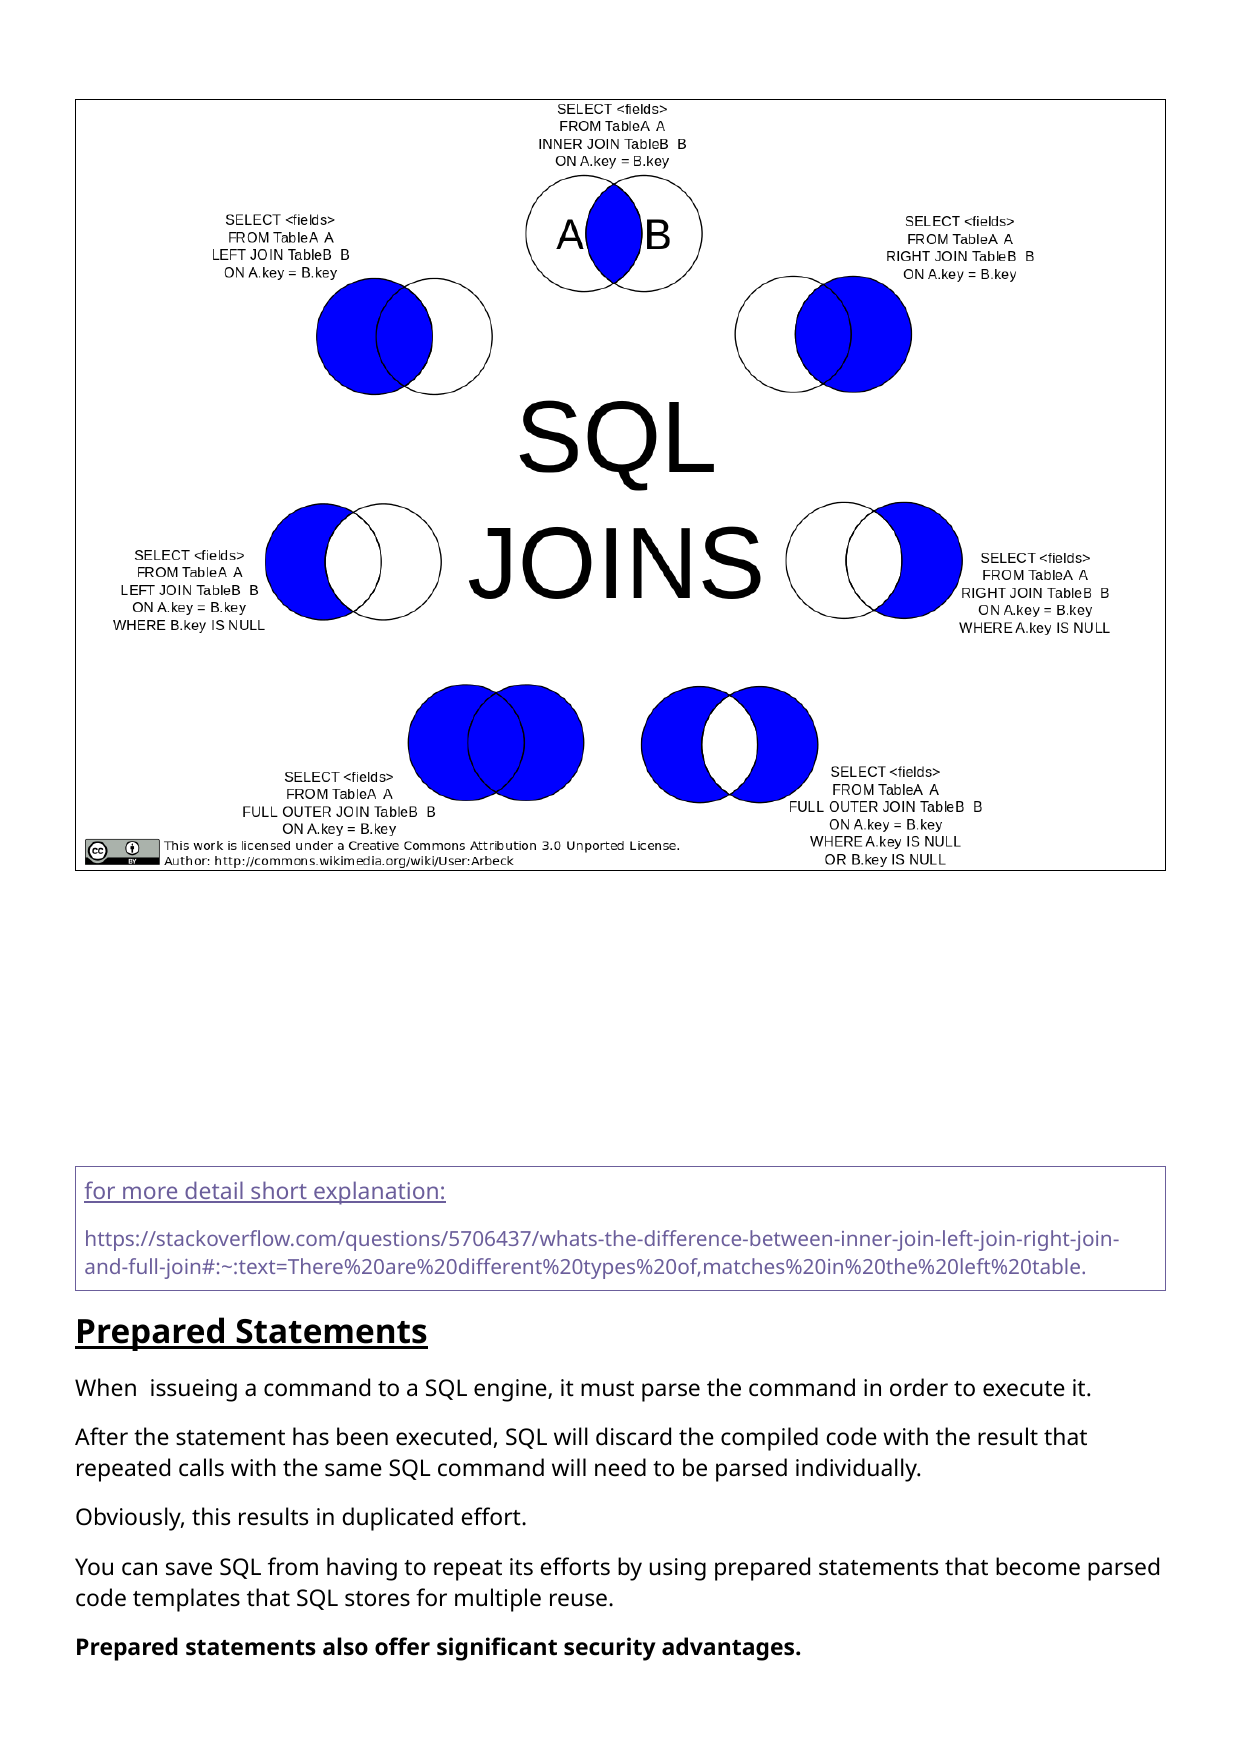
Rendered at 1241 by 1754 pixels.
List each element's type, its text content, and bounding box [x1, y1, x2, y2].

text for more detail short explanation: [76, 1167, 1165, 1206]
picture [76, 100, 1165, 870]
text Prepared statements also offer significant security advantages. [75, 1631, 1166, 1662]
text You can save SQL from having to repeat its efforts by using prepared statements that become parsed code templates that SQL stores for multiple reuse. [75, 1551, 1166, 1613]
text When issueing a command to a SQL engine, it must parse the command in order to execute it. [75, 1371, 1166, 1403]
text https://stackoverflow.com/questions/5706437/whats-the-difference-between-inner-join-left-join-right-join-and-full-join#:~:text=There%20are%20different%20types%20of,matches%20in%20the%20left%20table. [76, 1215, 1165, 1290]
text Obviously, this results in duplicated effort. [75, 1501, 1166, 1532]
text After the statement has been executed, SQL will discard the compiled code with the result that repeated calls with the same SQL command will need to be parsed individually. [75, 1421, 1166, 1483]
text Prepared Statements [75, 1308, 1166, 1353]
